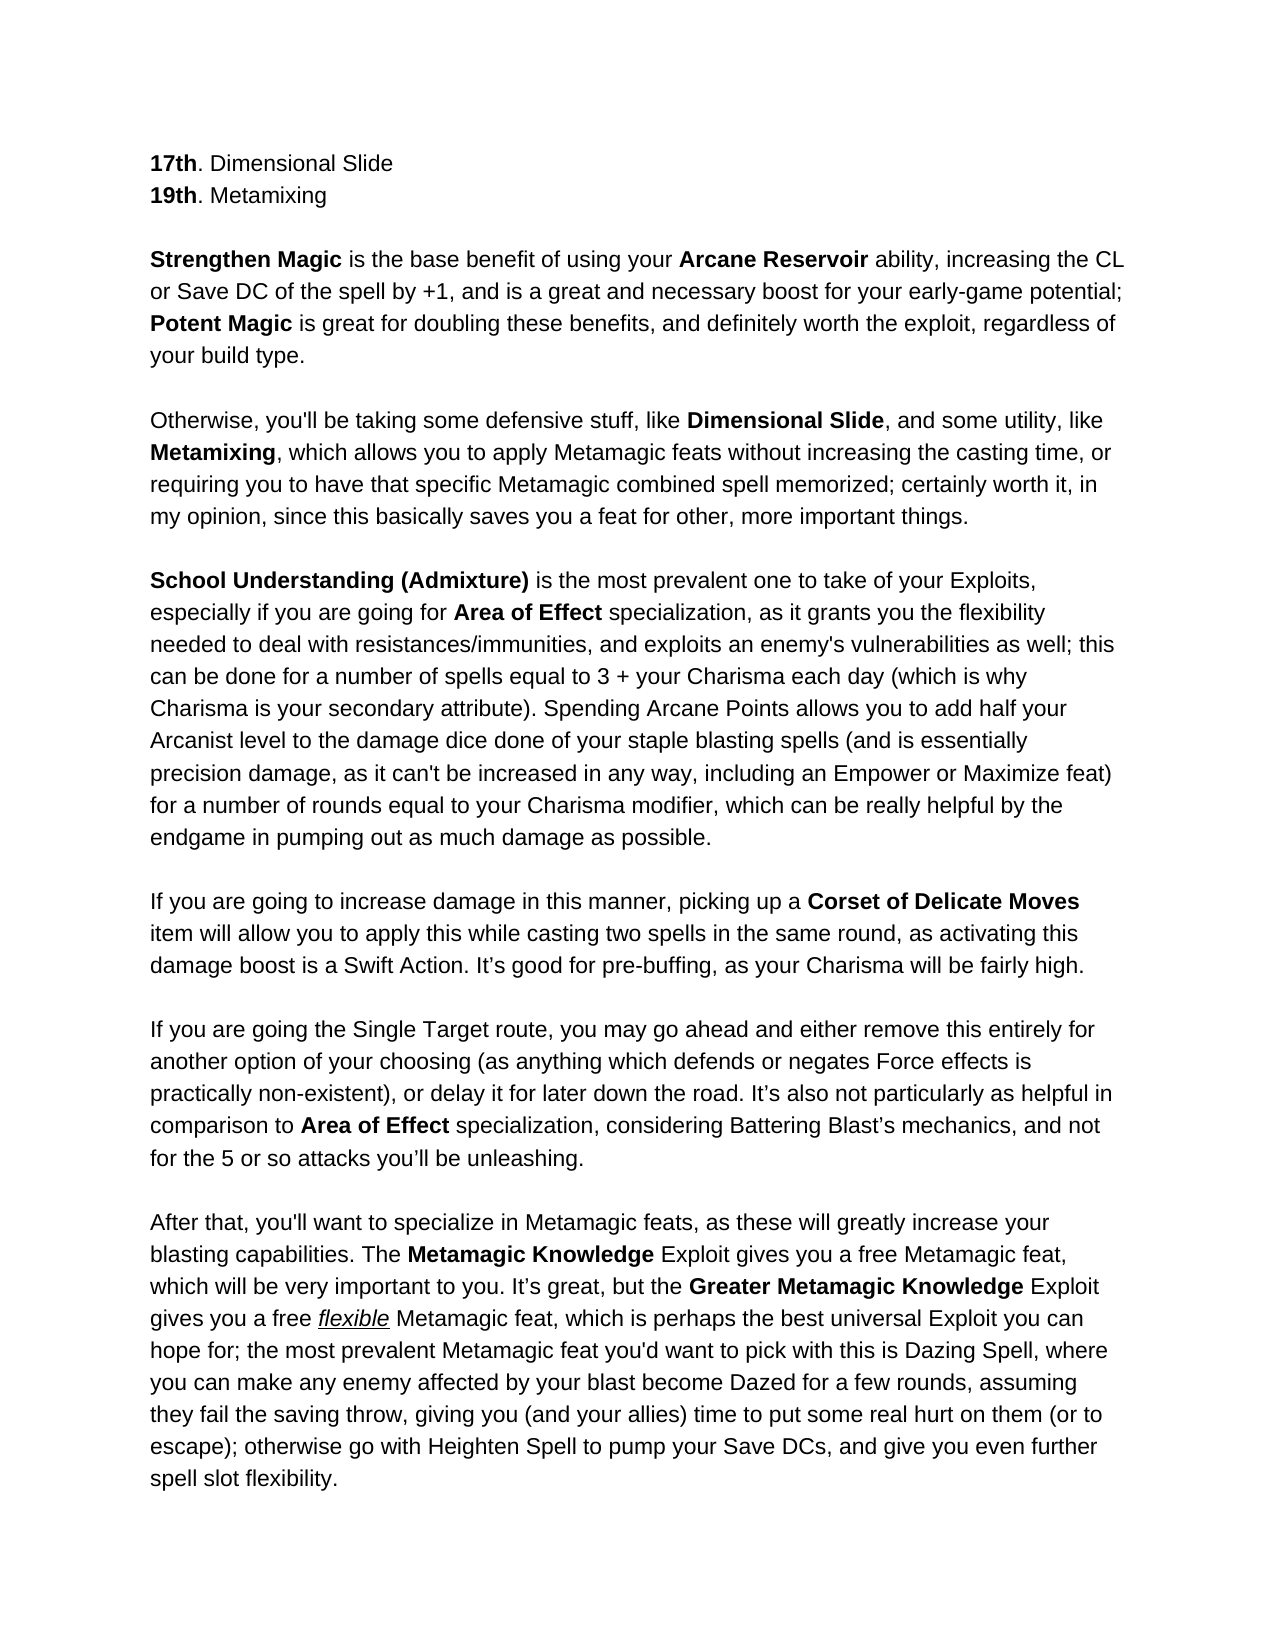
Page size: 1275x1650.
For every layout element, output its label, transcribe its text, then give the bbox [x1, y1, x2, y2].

text If you are going the Single Target route, you may go ahead and either remove this entirely for another option of your choosing (as anything which defends or negates Force effects is practically non-existent), or delay it for later down the road. It’s also not particularly as helpful in comparison to Area of Effect specialization, considering Battering Blast’s mechanics, and not for the 5 or so attacks you’ll be unleashing. [150, 1016, 1125, 1171]
text Otherwise, you'll be taking some defensive stuff, like Dimensional Slide, and some utility, like Metamixing, which allows you to apply Metamagic feats without increasing the casting time, or requiring you to have that specific Metamagic combined spell memorized; certainly worth it, in my opinion, since this basically saves you a feat for other, more important things. [150, 407, 1125, 529]
text 19th. Metamixing [150, 182, 1125, 208]
text School Understanding (Admixture) is the most prevalent one to take of your Exploits, especially if you are going for Area of Effect specialization, as it grants you the flexibility needed to deal with resistances/immunities, and exploits an enemy's vulnerabilities as well; this can be done for a number of spells equal to 3 + your Charisma each day (which is why Charisma is your secondary attribute). Spending Arcane Points allows you to add half your Arcanist level to the damage dice done of your staple blasting spells (and is essentially precision damage, as it can't be increased in any way, including an Empower or Maximize feat) for a number of rounds equal to your Charisma modifier, which can be really helpful by the endgame in pumping out as much damage as possible. [150, 567, 1125, 850]
text Strengthen Magic is the base benefit of using your Arcane Reservoir ability, increasing the CL or Save DC of the spell by +1, and is a great and necessary boost for your early-game potential; Potent Magic is great for doubling these benefits, and definitely worth the exploit, regardless of your build type. [150, 246, 1125, 369]
text If you are going to increase damage in this manner, picking up a Corset of Delicate Moves item will allow you to apply this while casting two spells in the same round, as activating this damage boost is a Swift Action. It’s good for pre-buffing, as your Charisma will be fairly high. [150, 888, 1125, 978]
text 17th. Dimensional Slide [150, 150, 1125, 176]
text After that, you'll want to specialize in Metamagic feats, as these will greatly increase your blasting capabilities. The Metamagic Knowledge Exploit gives you a free Metamagic feat, which will be very important to you. It’s great, but the Greater Metamagic Knowledge Exploit gives you a free flexible Metamagic feat, which is perhaps the best universal Exploit you can hope for; the most prevalent Metamagic feat you'd want to pick with this is Dazing Spell, where you can make any enemy affected by your blast become Dazed for a few rounds, assuming they fail the saving throw, giving you (and your allies) time to put some real hurt on them (or to escape); otherwise go with Heighten Spell to pump your Save DCs, and give you even further spell slot flexibility. [150, 1209, 1125, 1492]
